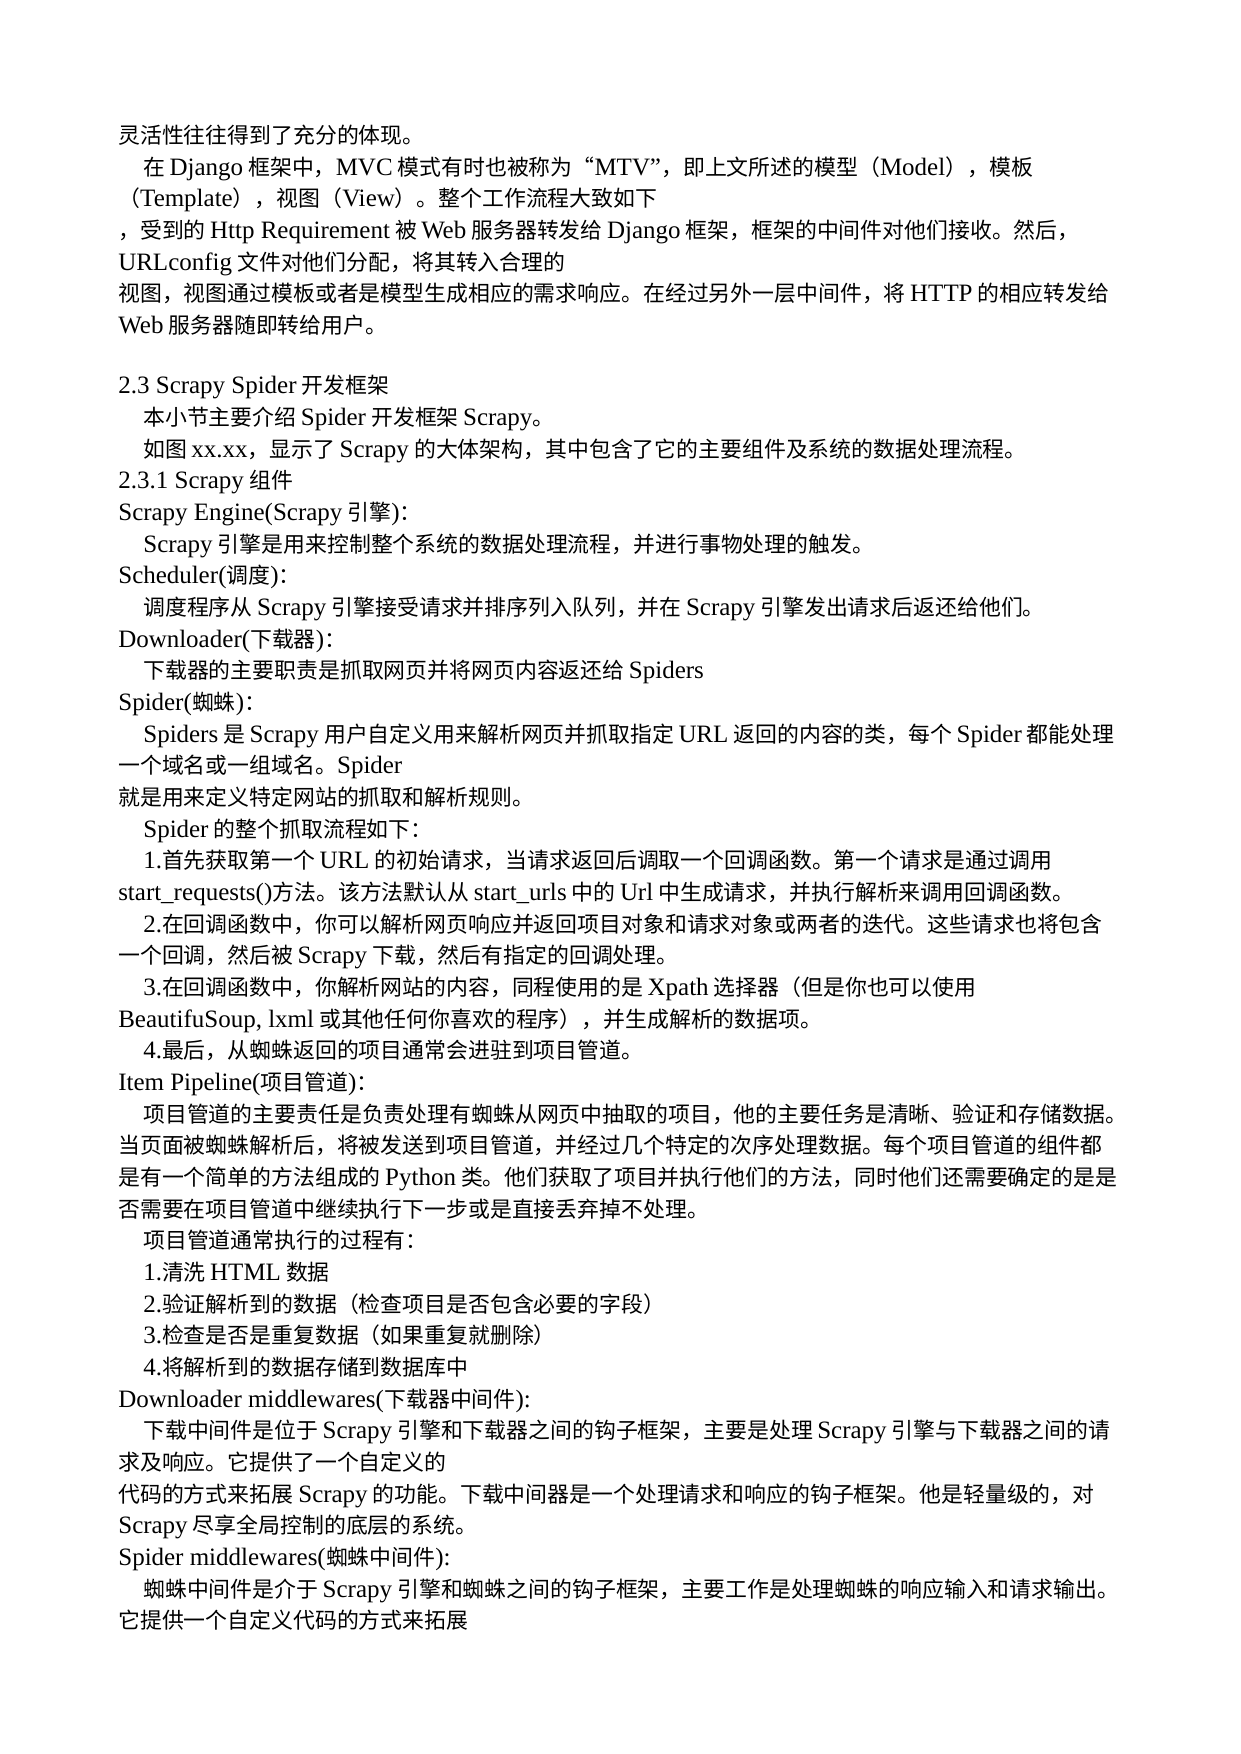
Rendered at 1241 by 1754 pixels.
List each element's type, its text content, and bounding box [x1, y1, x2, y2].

text 2.验证解析到的数据（检查项目是否包含必要的字段） [118, 1287, 1122, 1318]
text 就是用来定义特定网站的抓取和解析规则。 [118, 780, 1122, 812]
text 项目管道通常执行的过程有： [118, 1223, 1122, 1255]
text Downloader middlewares(下载器中间件): [118, 1382, 1122, 1413]
text Scheduler(调度)： [118, 558, 1122, 590]
text Downloader(下载器)： [118, 622, 1122, 653]
text 1.首先获取第一个URL的初始请求，当请求返回后调取一个回调函数。第一个请求是通过调用start_requests()方法。该方法默认从start_urls中的Url中生成请求，并执行解析来调用回调函数。 [118, 843, 1122, 907]
text Spiders是Scrapy用户自定义用来解析网页并抓取指定URL返回的内容的类，每个Spider都能处理一个域名或一组域名。Spider [118, 717, 1122, 780]
text 如图xx.xx，显示了Scrapy的大体架构，其中包含了它的主要组件及系统的数据处理流程。 [118, 432, 1122, 463]
text 灵活性往往得到了充分的体现。 [118, 118, 1122, 150]
text 蜘蛛中间件是介于Scrapy引擎和蜘蛛之间的钩子框架，主要工作是处理蜘蛛的响应输入和请求输出。它提供一个自定义代码的方式来拓展 [118, 1572, 1122, 1635]
text 本小节主要介绍Spider开发框架Scrapy。 [118, 400, 1122, 432]
text 2.在回调函数中，你可以解析网页响应并返回项目对象和请求对象或两者的迭代。这些请求也将包含一个回调，然后被Scrapy下载，然后有指定的回调处理。 [118, 907, 1122, 970]
text 2.3 Scrapy Spider开发框架 [118, 368, 1122, 400]
text 4.将解析到的数据存储到数据库中 [118, 1350, 1122, 1382]
text 在Django框架中，MVC模式有时也被称为“MTV”，即上文所述的模型（Model），模板（Template），视图（View）。整个工作流程大致如下 [118, 150, 1122, 213]
text 代码的方式来拓展 Scrapy的功能。下载中间器是一个处理请求和响应的钩子框架。他是轻量级的，对Scrapy尽享全局控制的底层的系统。 [118, 1477, 1122, 1540]
text 下载中间件是位于Scrapy引擎和下载器之间的钩子框架，主要是处理Scrapy引擎与下载器之间的请求及响应。它提供了一个自定义的 [118, 1413, 1122, 1477]
text 2.3.1 Scrapy组件 [118, 463, 1122, 495]
text Item Pipeline(项目管道)： [118, 1065, 1122, 1097]
text 项目管道的主要责任是负责处理有蜘蛛从网页中抽取的项目，他的主要任务是清晰、验证和存储数据。当页面被蜘蛛解析后，将被发送到项目管道，并经过几个特定的次序处理数据。每个项目管道的组件都是有一个简单的方法组成的Python类。他们获取了项目并执行他们的方法，同时他们还需要确定的是是否需要在项目管道中继续执行下一步或是直接丢弃掉不处理。 [118, 1097, 1122, 1223]
text 视图，视图通过模板或者是模型生成相应的需求响应。在经过另外一层中间件，将HTTP的相应转发给Web服务器随即转给用户。 [118, 276, 1122, 340]
text Spider(蜘蛛)： [118, 685, 1122, 717]
text 4.最后，从蜘蛛返回的项目通常会进驻到项目管道。 [118, 1033, 1122, 1065]
text 3.在回调函数中，你解析网站的内容，同程使用的是Xpath选择器（但是你也可以使用BeautifuSoup, lxml或其他任何你喜欢的程序），并生成解析的数据项。 [118, 970, 1122, 1033]
text 3.检查是否是重复数据（如果重复就删除） [118, 1318, 1122, 1350]
text ，受到的Http Requirement被Web服务器转发给Django框架，框架的中间件对他们接收。然后，URLconfig文件对他们分配，将其转入合理的 [118, 213, 1122, 276]
text Spider middlewares(蜘蛛中间件): [118, 1540, 1122, 1572]
text Spider的整个抓取流程如下： [118, 812, 1122, 843]
text Scrapy Engine(Scrapy引擎)： [118, 495, 1122, 527]
text 下载器的主要职责是抓取网页并将网页内容返还给Spiders [118, 653, 1122, 685]
text 1.清洗HTML数据 [118, 1255, 1122, 1287]
text 调度程序从Scrapy引擎接受请求并排序列入队列，并在Scrapy引擎发出请求后返还给他们。 [118, 590, 1122, 622]
text Scrapy引擎是用来控制整个系统的数据处理流程，并进行事物处理的触发。 [118, 527, 1122, 558]
